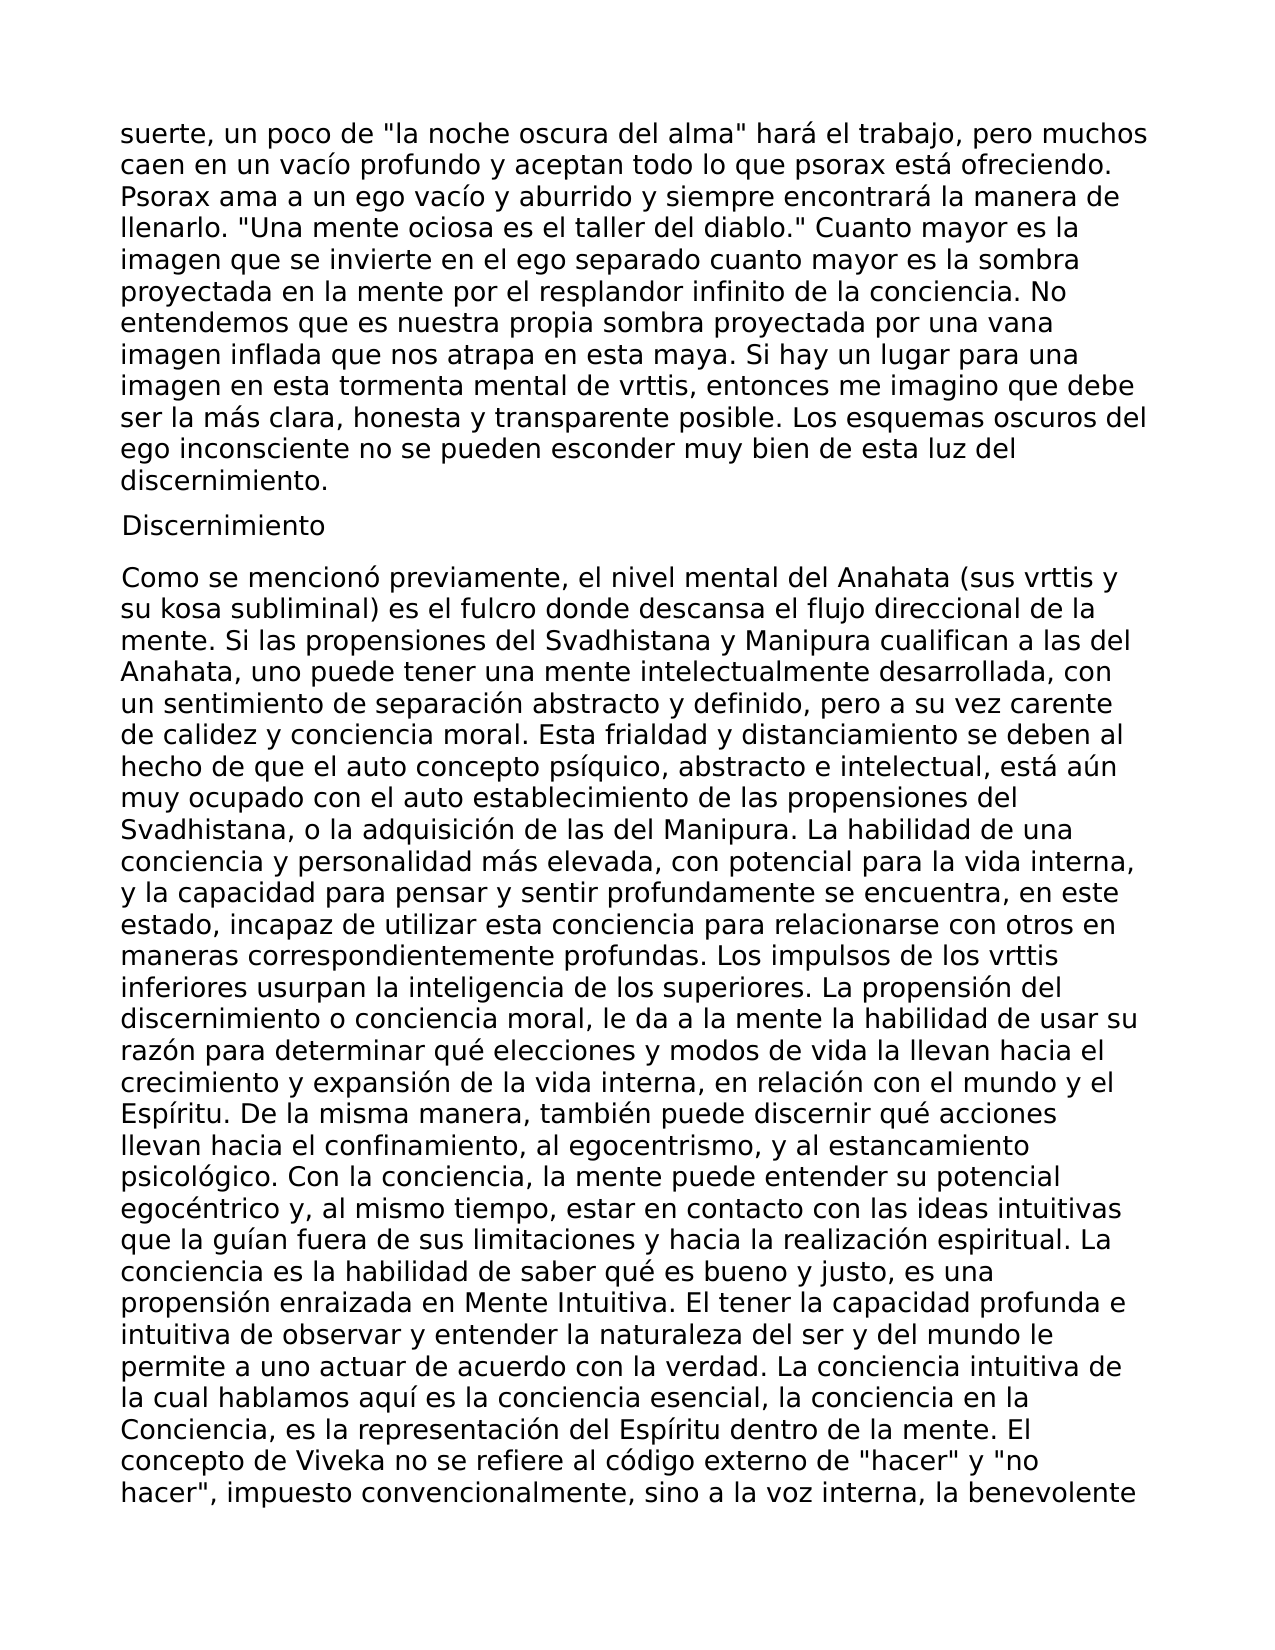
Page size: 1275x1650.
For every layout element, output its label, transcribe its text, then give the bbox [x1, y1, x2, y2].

text Discernimiento [121, 511, 1156, 542]
text suerte, un poco de "la noche oscura del alma" hará el trabajo, pero muchos caen en un vacío profundo y aceptan todo lo que psorax está ofreciendo. Psorax ama a un ego vacío y aburrido y siempre encontrará la manera de llenarlo. "Una mente ociosa es el taller del diablo." Cuanto mayor es la imagen que se invierte en el ego separado cuanto mayor es la sombra proyectada en la mente por el resplandor infinito de la conciencia. No entendemos que es nuestra propia sombra proyectada por una vana imagen inflada que nos atrapa en esta maya. Si hay un lugar para una imagen en esta tormenta mental de vrttis, entonces me imagino que debe ser la más clara, honesta y transparente posible. Los esquemas oscuros del ego inconsciente no se pueden esconder muy bien de esta luz del discernimiento. [120, 118, 1151, 497]
text Como se mencionó previamente, el nivel mental del Anahata (sus vrttis y su kosa subliminal) es el fulcro donde descansa el flujo direccional de la mente. Si las propensiones del Svadhistana y Manipura cualifican a las del Anahata, uno puede tener una mente intelectualmente desarrollada, con un sentimiento de separación abstracto y definido, pero a su vez carente de calidez y conciencia moral. Esta frialdad y distanciamiento se deben al hecho de que el auto concepto psíquico, abstracto e intelectual, está aún muy ocupado con el auto establecimiento de las propensiones del Svadhistana, o la adquisición de las del Manipura. La habilidad de una conciencia y personalidad más elevada, con potencial para la vida interna, y la capacidad para pensar y sentir profundamente se encuentra, en este estado, incapaz de utilizar esta conciencia para relacionarse con otros en maneras correspondientemente profundas. Los impulsos de los vrttis inferiores usurpan la inteligencia de los superiores. La propensión del discernimiento o conciencia moral, le da a la mente la habilidad de usar su razón para determinar qué elecciones y modos de vida la llevan hacia el crecimiento y expansión de la vida interna, en relación con el mundo y el Espíritu. De la misma manera, también puede discernir qué acciones llevan hacia el confinamiento, al egocentrismo, y al estancamiento psicológico. Con la conciencia, la mente puede entender su potencial egocéntrico y, al mismo tiempo, estar en contacto con las ideas intuitivas que la guían fuera de sus limitaciones y hacia la realización espiritual. La conciencia es la habilidad de saber qué es bueno y justo, es una propensión enraizada en Mente Intuitiva. El tener la capacidad profunda e intuitiva de observar y entender la naturaleza del ser y del mundo le permite a uno actuar de acuerdo con la verdad. La conciencia intuitiva de la cual hablamos aquí es la conciencia esencial, la conciencia en la Conciencia, es la representación del Espíritu dentro de la mente. El concepto de Viveka no se refiere al código externo de "hacer" y "no hacer", impuesto convencionalmente, sino a la voz interna, la benevolente [120, 562, 1143, 1509]
